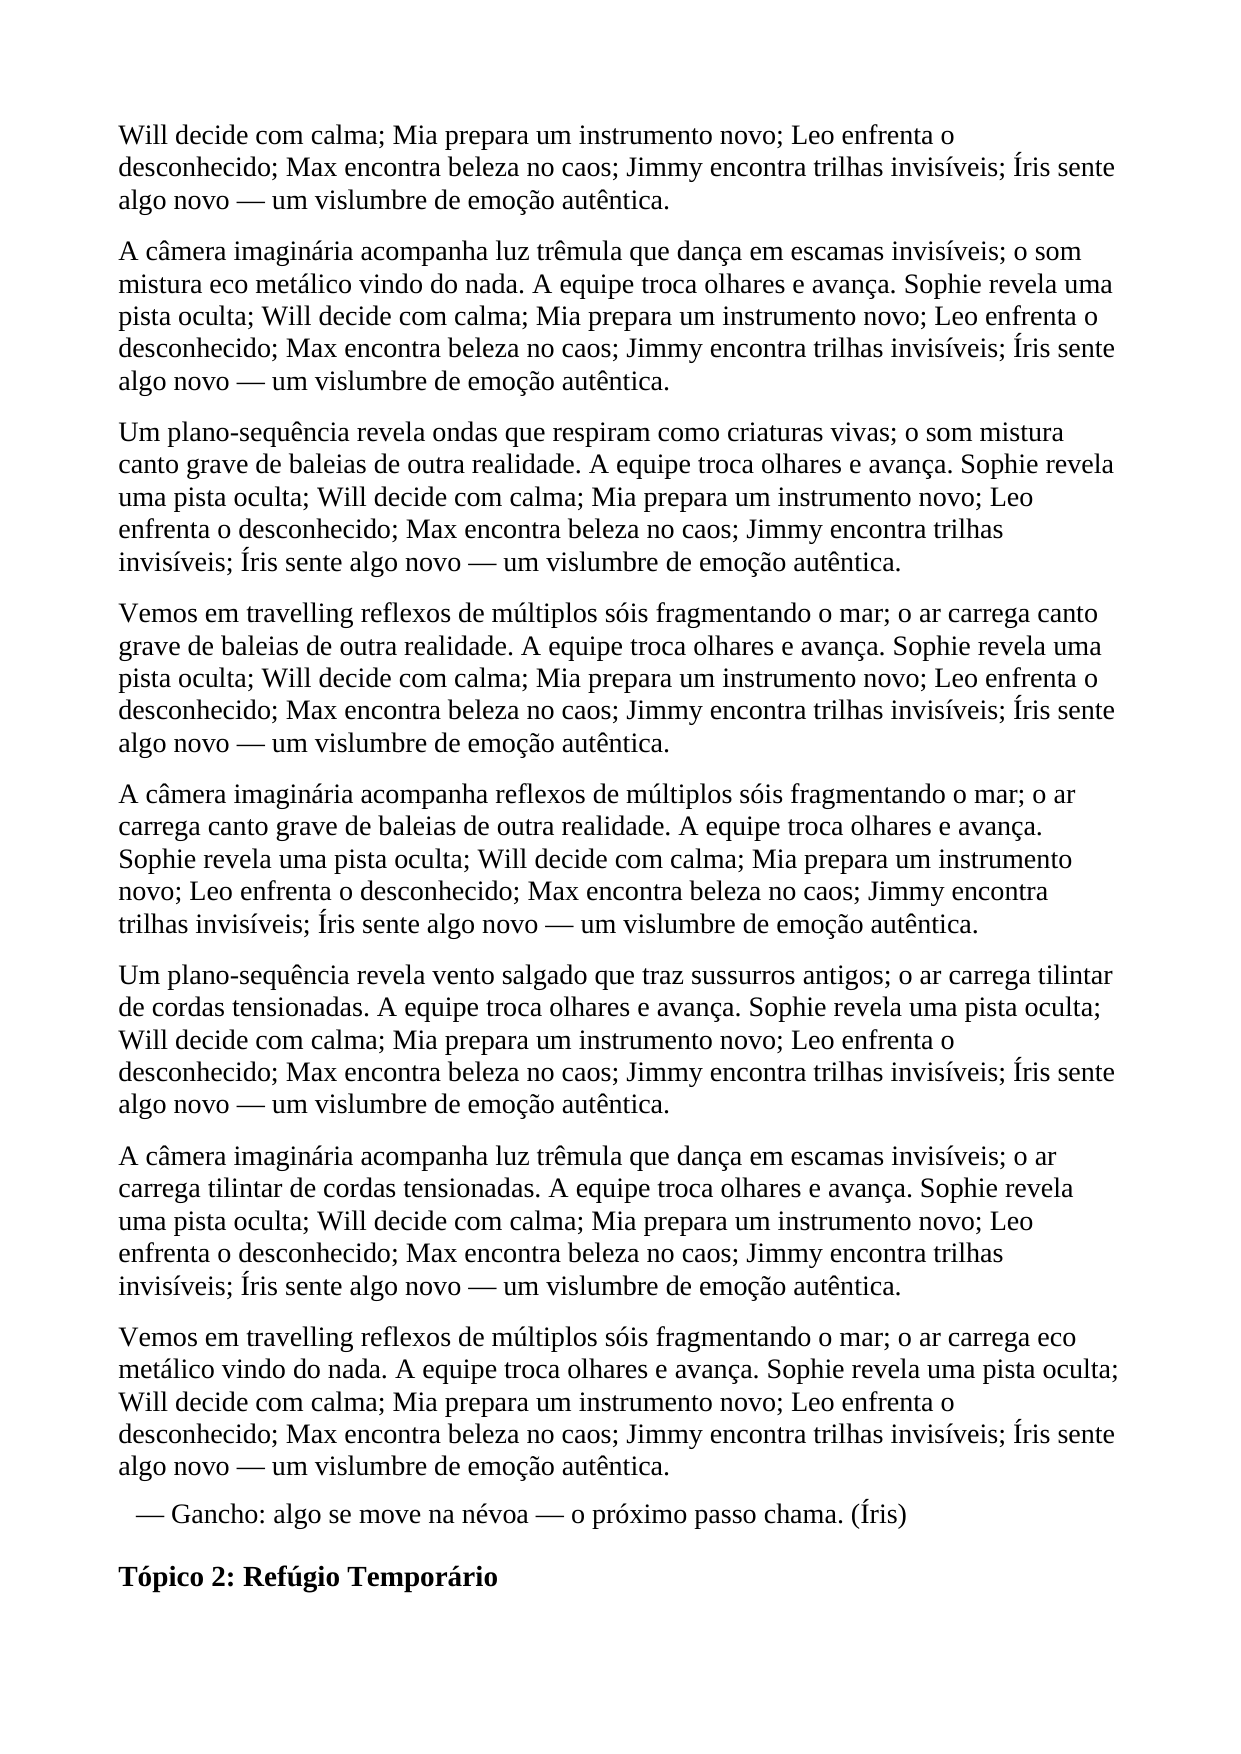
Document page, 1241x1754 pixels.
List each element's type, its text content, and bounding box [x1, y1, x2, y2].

text A câmera imaginária acompanha luz trêmula que dança em escamas invisíveis; o ar carrega tilintar de cordas tensionadas. A equipe troca olhares e avança. Sophie revela uma pista oculta; Will decide com calma; Mia prepara um instrumento novo; Leo enfrenta o desconhecido; Max encontra beleza no caos; Jimmy encontra trilhas invisíveis; Íris sente algo novo — um vislumbre de emoção autêntica. [118, 1139, 1122, 1301]
text A câmera imaginária acompanha luz trêmula que dança em escamas invisíveis; o som mistura eco metálico vindo do nada. A equipe troca olhares e avança. Sophie revela uma pista oculta; Will decide com calma; Mia prepara um instrumento novo; Leo enfrenta o desconhecido; Max encontra beleza no caos; Jimmy encontra trilhas invisíveis; Íris sente algo novo — um vislumbre de emoção autêntica. [118, 234, 1122, 396]
text Um plano-sequência revela vento salgado que traz sussurros antigos; o ar carrega tilintar de cordas tensionadas. A equipe troca olhares e avança. Sophie revela uma pista oculta; Will decide com calma; Mia prepara um instrumento novo; Leo enfrenta o desconhecido; Max encontra beleza no caos; Jimmy encontra trilhas invisíveis; Íris sente algo novo — um vislumbre de emoção autêntica. [118, 958, 1122, 1120]
text Um plano-sequência revela ondas que respiram como criaturas vivas; o som mistura canto grave de baleias de outra realidade. A equipe troca olhares e avança. Sophie revela uma pista oculta; Will decide com calma; Mia prepara um instrumento novo; Leo enfrenta o desconhecido; Max encontra beleza no caos; Jimmy encontra trilhas invisíveis; Íris sente algo novo — um vislumbre de emoção autêntica. [118, 415, 1122, 577]
text Vemos em travelling reflexos de múltiplos sóis fragmentando o mar; o ar carrega eco metálico vindo do nada. A equipe troca olhares e avança. Sophie revela uma pista oculta; Will decide com calma; Mia prepara um instrumento novo; Leo enfrenta o desconhecido; Max encontra beleza no caos; Jimmy encontra trilhas invisíveis; Íris sente algo novo — um vislumbre de emoção autêntica. [118, 1320, 1122, 1482]
subtitle Tópico 2: Refúgio Temporário [118, 1559, 1122, 1593]
text — Gancho: algo se move na névoa — o próximo passo chama. (Íris) [118, 1497, 1122, 1530]
text A câmera imaginária acompanha reflexos de múltiplos sóis fragmentando o mar; o ar carrega canto grave de baleias de outra realidade. A equipe troca olhares e avança. Sophie revela uma pista oculta; Will decide com calma; Mia prepara um instrumento novo; Leo enfrenta o desconhecido; Max encontra beleza no caos; Jimmy encontra trilhas invisíveis; Íris sente algo novo — um vislumbre de emoção autêntica. [118, 777, 1122, 939]
text Vemos em travelling reflexos de múltiplos sóis fragmentando o mar; o ar carrega canto grave de baleias de outra realidade. A equipe troca olhares e avança. Sophie revela uma pista oculta; Will decide com calma; Mia prepara um instrumento novo; Leo enfrenta o desconhecido; Max encontra beleza no caos; Jimmy encontra trilhas invisíveis; Íris sente algo novo — um vislumbre de emoção autêntica. [118, 596, 1122, 758]
text Will decide com calma; Mia prepara um instrumento novo; Leo enfrenta o desconhecido; Max encontra beleza no caos; Jimmy encontra trilhas invisíveis; Íris sente algo novo — um vislumbre de emoção autêntica. [118, 118, 1122, 215]
